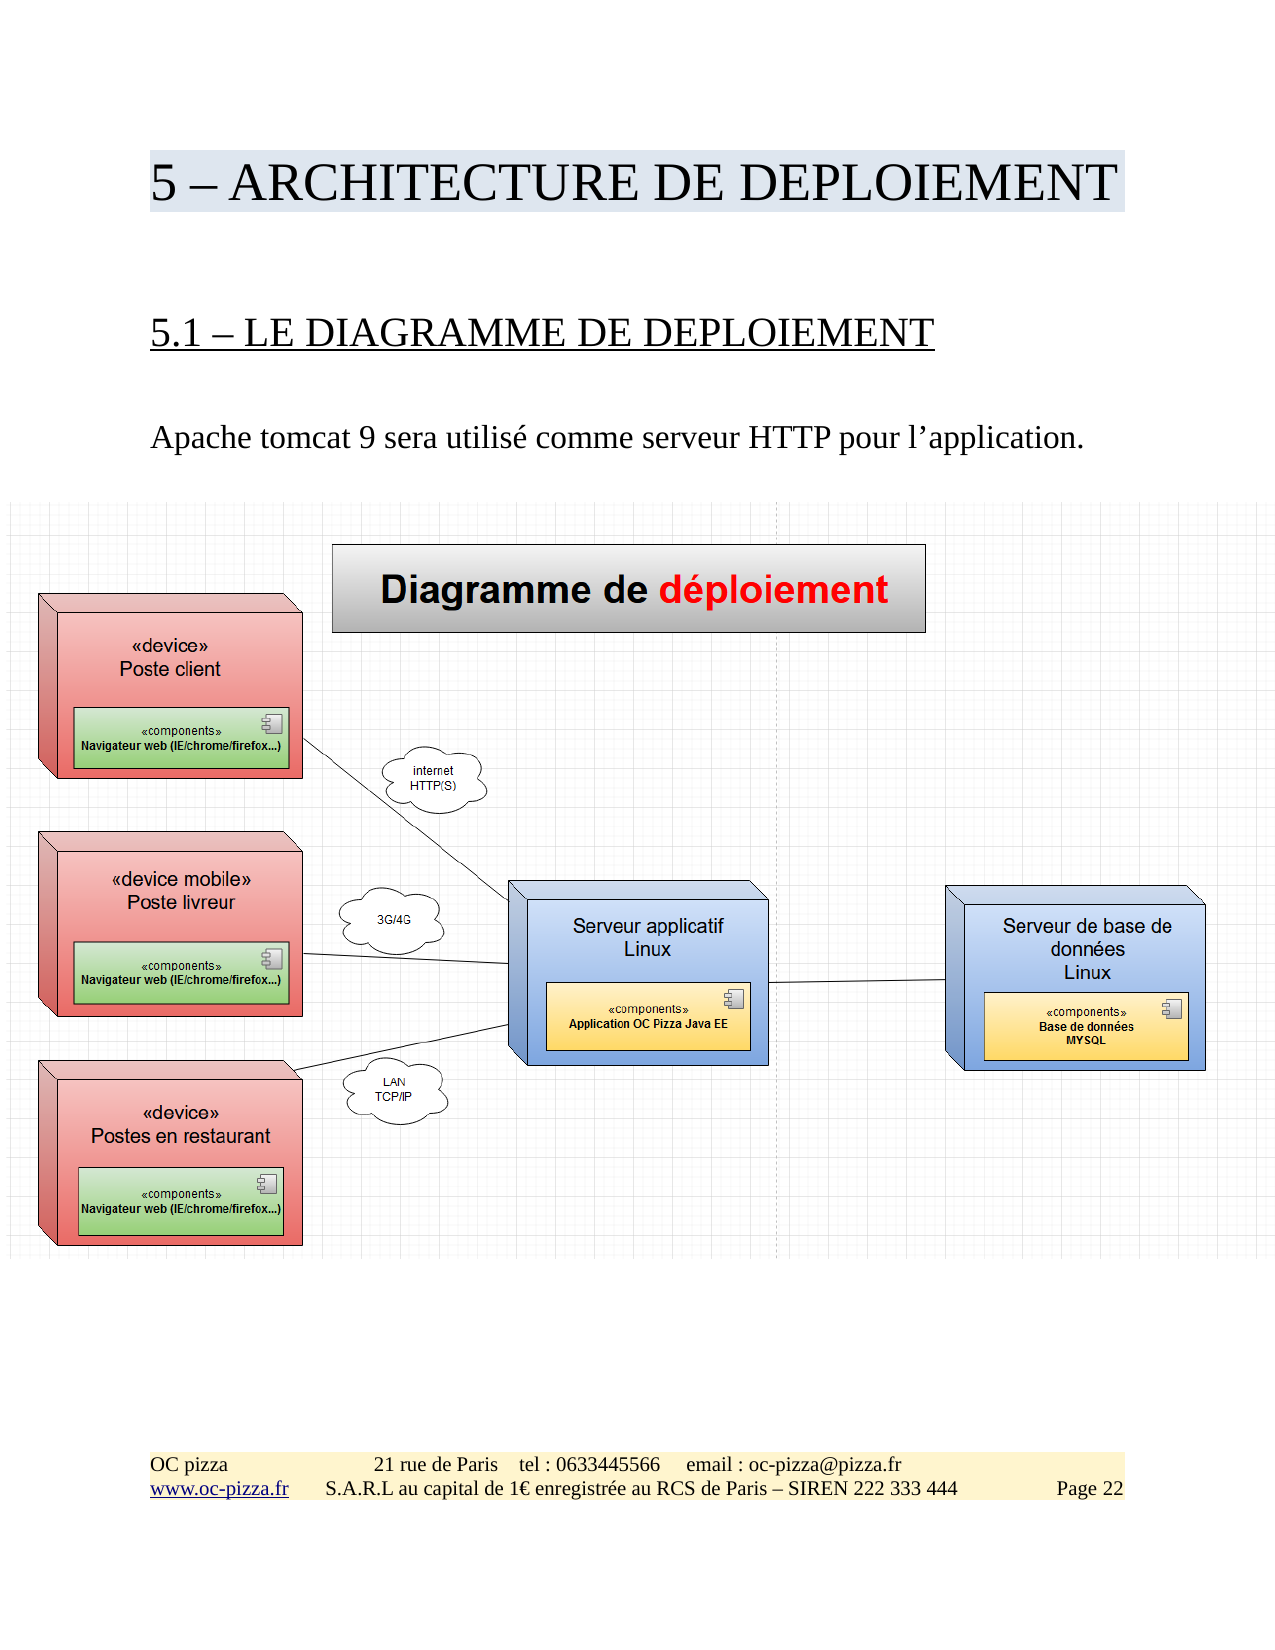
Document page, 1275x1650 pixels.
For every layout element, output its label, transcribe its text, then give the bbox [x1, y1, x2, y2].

picture [6, 502, 1275, 1259]
text 5.1 – LE DIAGRAMME DE DEPLOIEMENT [150, 307, 1125, 355]
text Apache tomcat 9 sera utilisé comme serveur HTTP pour l’application. [150, 417, 1125, 456]
text 5 – ARCHITECTURE DE DEPLOIEMENT [150, 150, 1125, 212]
